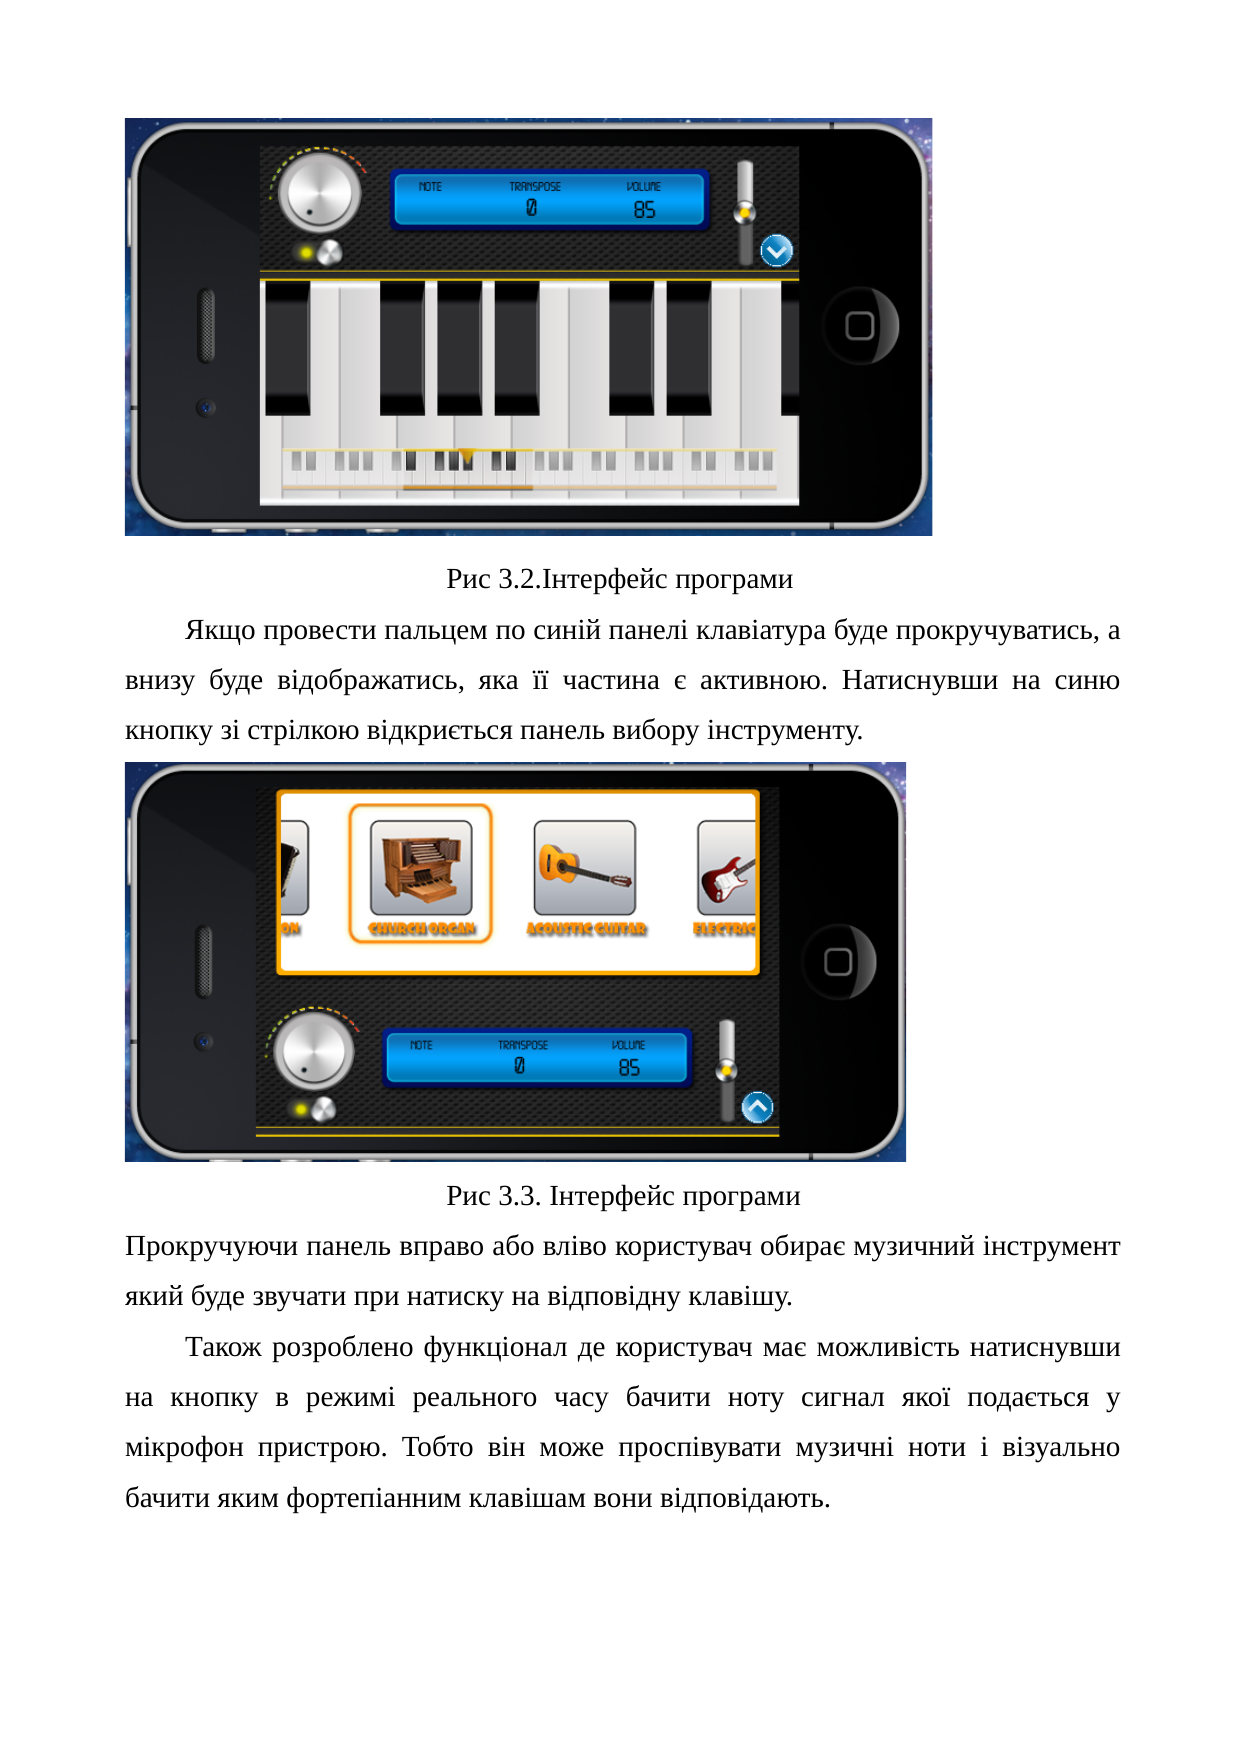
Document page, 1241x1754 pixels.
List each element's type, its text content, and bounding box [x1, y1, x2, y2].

text Рис 3.2.Інтерфейс програми [125, 562, 1122, 595]
text Прокручуючи панель вправо або вліво користувач обирає музичний інструмент який буде звучати при натиску на відповідну клавішу. [125, 1228, 1122, 1312]
picture [124, 762, 907, 1162]
text Якщо провести пальцем по синій панелі клавіатура буде прокручуватись, а внизу буде відображатись, яка її частина є активною. Натиснувши на синю кнопку зі стрілкою відкриється панель вибору інструменту. [125, 612, 1122, 746]
text Рис 3.3. Інтерфейс програми [125, 1178, 1122, 1211]
picture [124, 118, 933, 536]
text Також розроблено функціонал де користувач має можливість натиснувши на кнопку в режимі реального часу бачити ноту сигнал якої подається у мікрофон пристрою. Тобто він може проспівувати музичні ноти і візуально бачити яким фортепіанним клавішам вони відповідають. [125, 1329, 1122, 1513]
